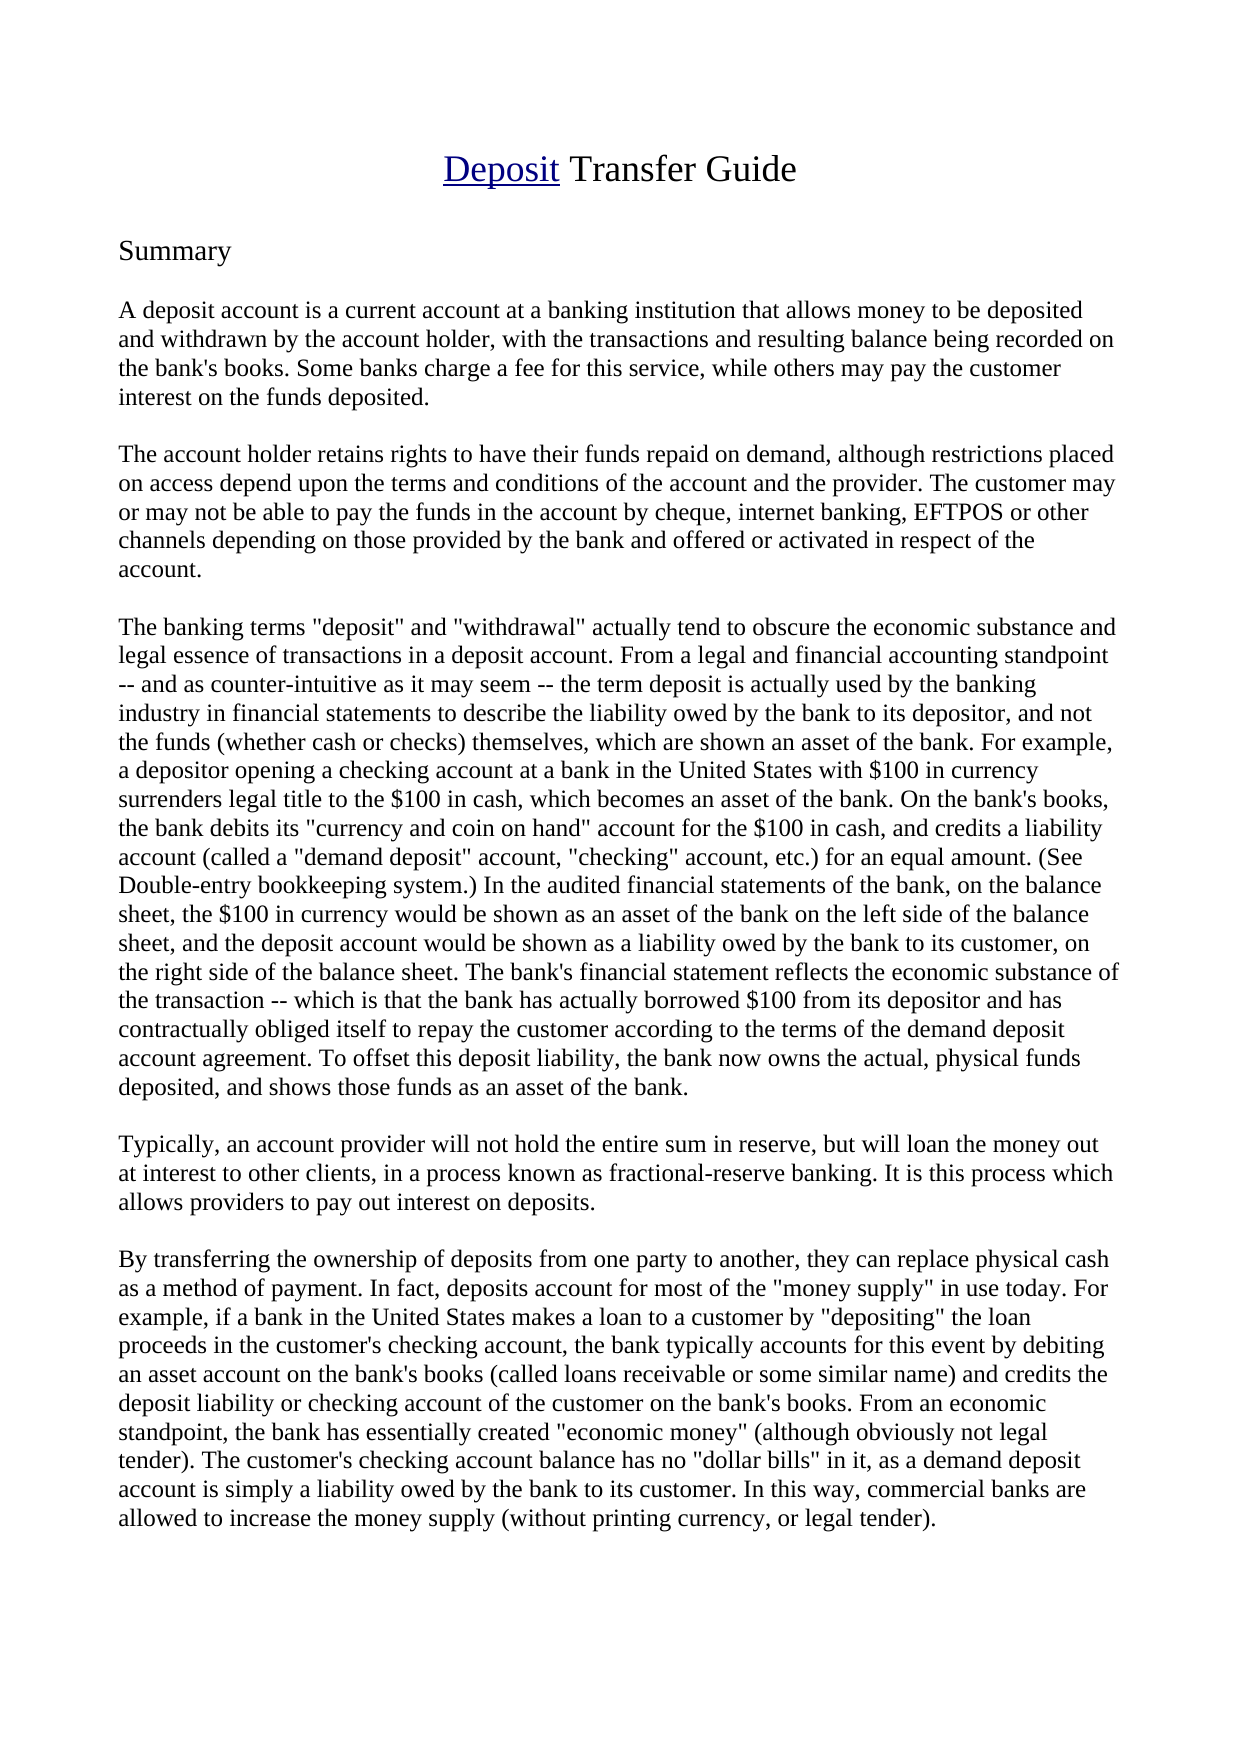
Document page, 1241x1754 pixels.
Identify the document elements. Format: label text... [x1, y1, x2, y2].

text Summary [118, 233, 1122, 267]
text Typically, an account provider will not hold the entire sum in reserve, but will loan the money out at interest to other clients, in a process known as fractional-reserve banking. It is this process which allows providers to pay out interest on deposits. [118, 1129, 1122, 1215]
text By transferring the ownership of deposits from one party to another, they can replace physical cash as a method of payment. In fact, deposits account for most of the "money supply" in use today. For example, if a bank in the United States makes a loan to a customer by "depositing" the loan proceeds in the customer's checking account, the bank typically accounts for this event by debiting an asset account on the bank's books (called loans receivable or some similar name) and credits the deposit liability or checking account of the customer on the bank's books. From an economic standpoint, the bank has essentially created "economic money" (although obviously not legal tender). The customer's checking account balance has no "dollar bills" in it, as a demand deposit account is simply a liability owed by the bank to its customer. In this way, commercial banks are allowed to increase the money supply (without printing currency, or legal tender). [118, 1244, 1122, 1532]
text A deposit account is a current account at a banking institution that allows money to be deposited and withdrawn by the account holder, with the transactions and resulting balance being recorded on the bank's books. Some banks charge a fee for this service, while others may pay the customer interest on the funds deposited. [118, 295, 1122, 410]
text Deposit Transfer Guide [118, 147, 1122, 190]
text The account holder retains rights to have their funds repaid on demand, although restrictions placed on access depend upon the terms and conditions of the account and the provider. The customer may or may not be able to pay the funds in the account by cheque, internet banking, EFTPOS or other channels depending on those provided by the bank and offered or activated in respect of the account. [118, 439, 1122, 583]
text The banking terms "deposit" and "withdrawal" actually tend to obscure the economic substance and legal essence of transactions in a deposit account. From a legal and financial accounting standpoint -- and as counter-intuitive as it may seem -- the term deposit is actually used by the banking industry in financial statements to describe the liability owed by the bank to its depositor, and not the funds (whether cash or checks) themselves, which are shown an asset of the bank. For example, a depositor opening a checking account at a bank in the United States with $100 in currency surrenders legal title to the $100 in cash, which becomes an asset of the bank. On the bank's books, the bank debits its "currency and coin on hand" account for the $100 in cash, and credits a liability account (called a "demand deposit" account, "checking" account, etc.) for an equal amount. (See Double-entry bookkeeping system.) In the audited financial statements of the bank, on the balance sheet, the $100 in currency would be shown as an asset of the bank on the left side of the balance sheet, and the deposit account would be shown as a liability owed by the bank to its customer, on the right side of the balance sheet. The bank's financial statement reflects the economic substance of the transaction -- which is that the bank has actually borrowed $100 from its depositor and has contractually obliged itself to repay the customer according to the terms of the demand deposit account agreement. To offset this deposit liability, the bank now owns the actual, physical funds deposited, and shows those funds as an asset of the bank. [118, 612, 1122, 1100]
